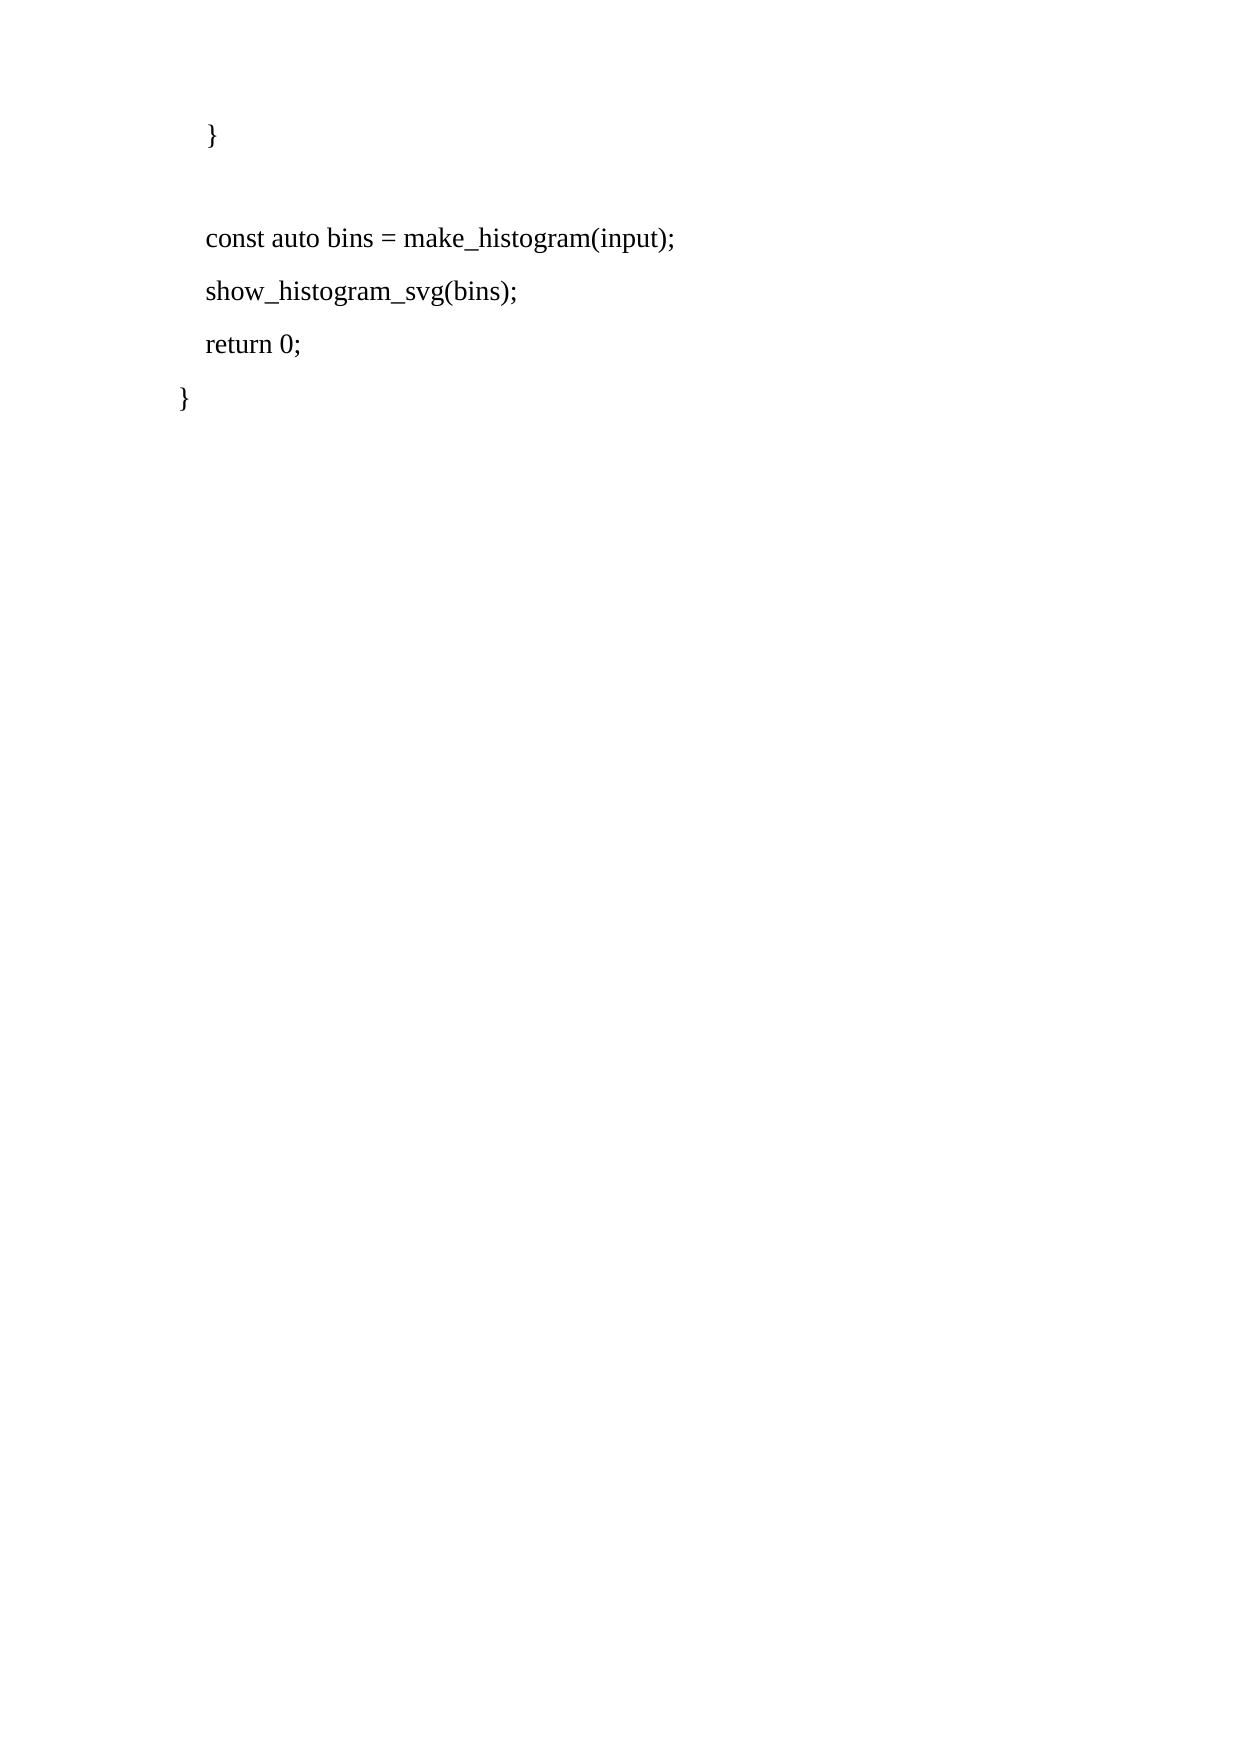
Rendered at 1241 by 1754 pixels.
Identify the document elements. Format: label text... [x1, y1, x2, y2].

text const auto bins = make_histogram(input); [177, 221, 1152, 253]
text return 0; [177, 327, 1152, 360]
text } [177, 381, 1152, 413]
text } [177, 118, 1152, 151]
text show_histogram_svg(bins); [177, 274, 1152, 307]
